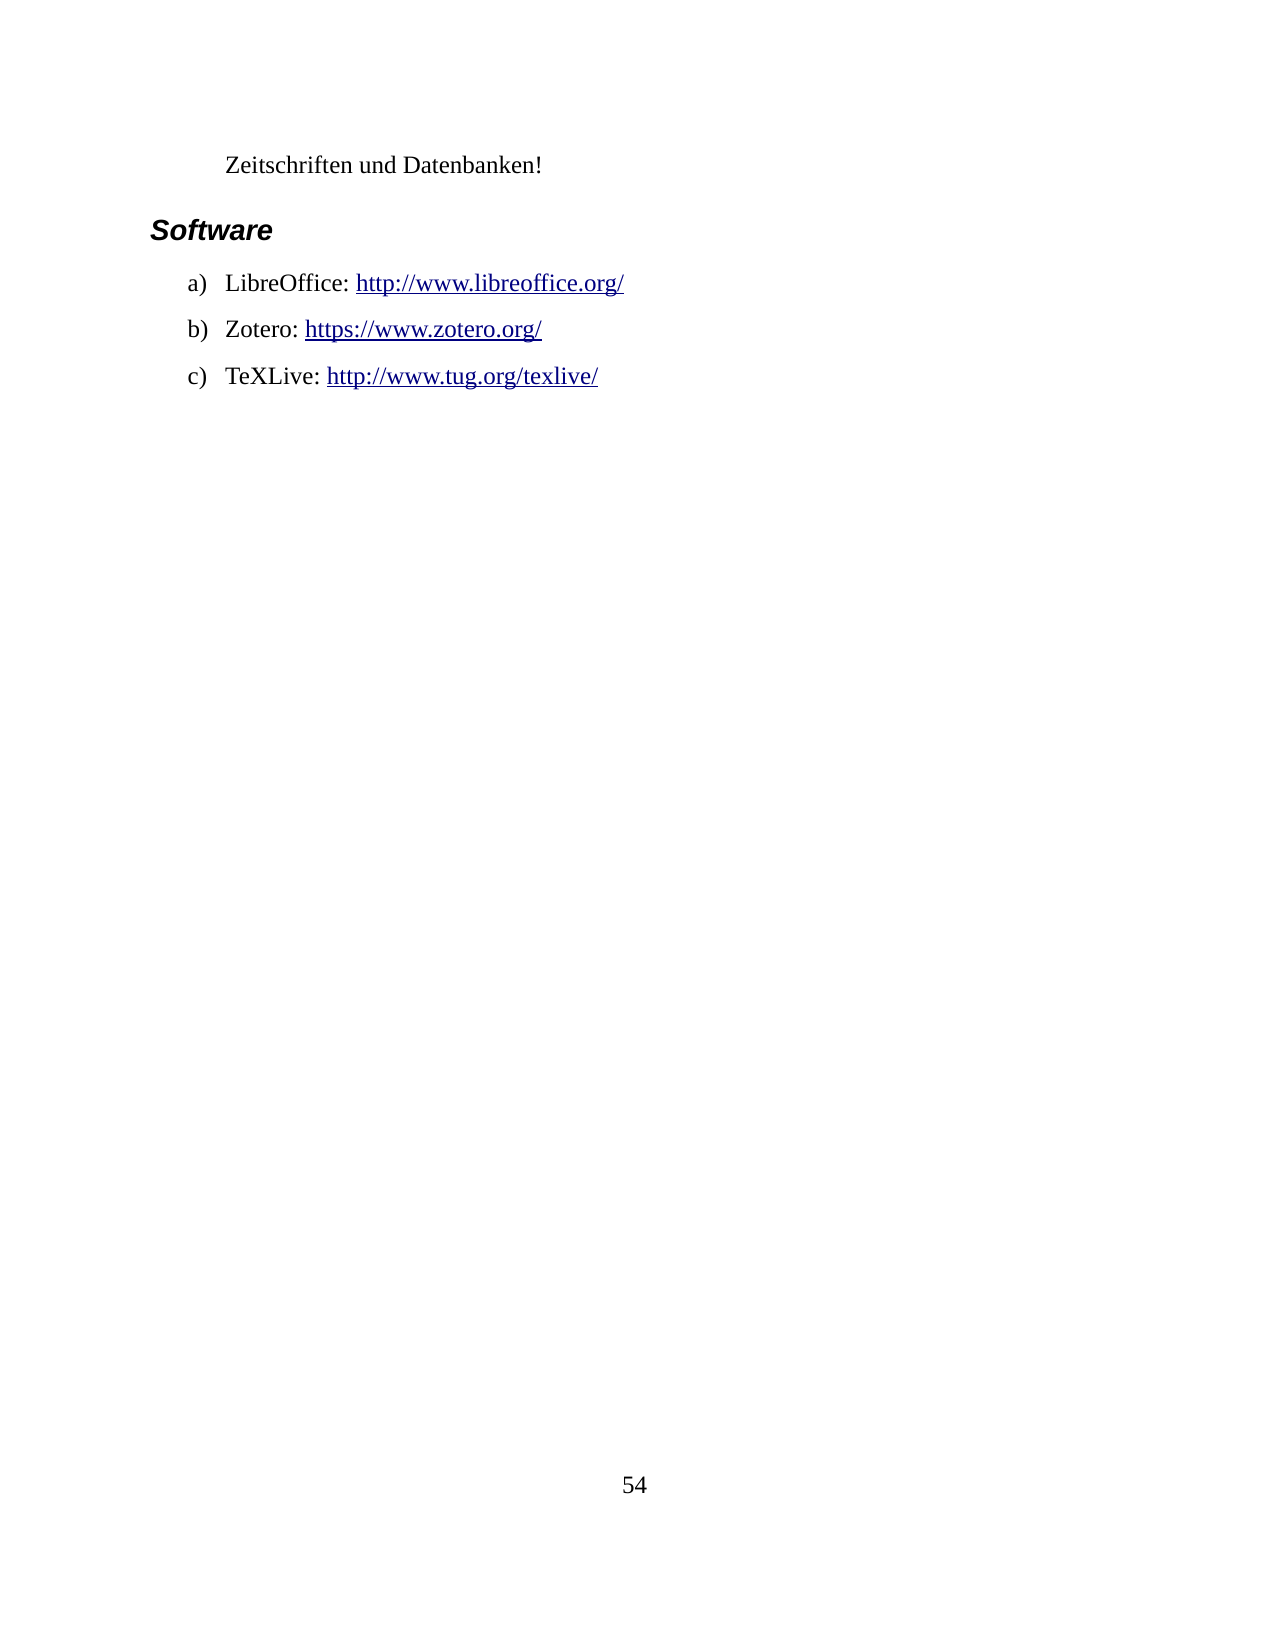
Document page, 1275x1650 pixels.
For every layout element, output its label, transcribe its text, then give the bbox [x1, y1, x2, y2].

list Zeitschriften und Datenbanken! [187, 150, 1125, 179]
list TeXLive: http://www.tug.org/texlive/ [187, 361, 1125, 390]
list LibreOffice: http://www.libreoffice.org/ [187, 268, 1125, 296]
list Zotero: https://www.zotero.org/ [187, 314, 1125, 343]
subtitle Software [150, 213, 1125, 246]
